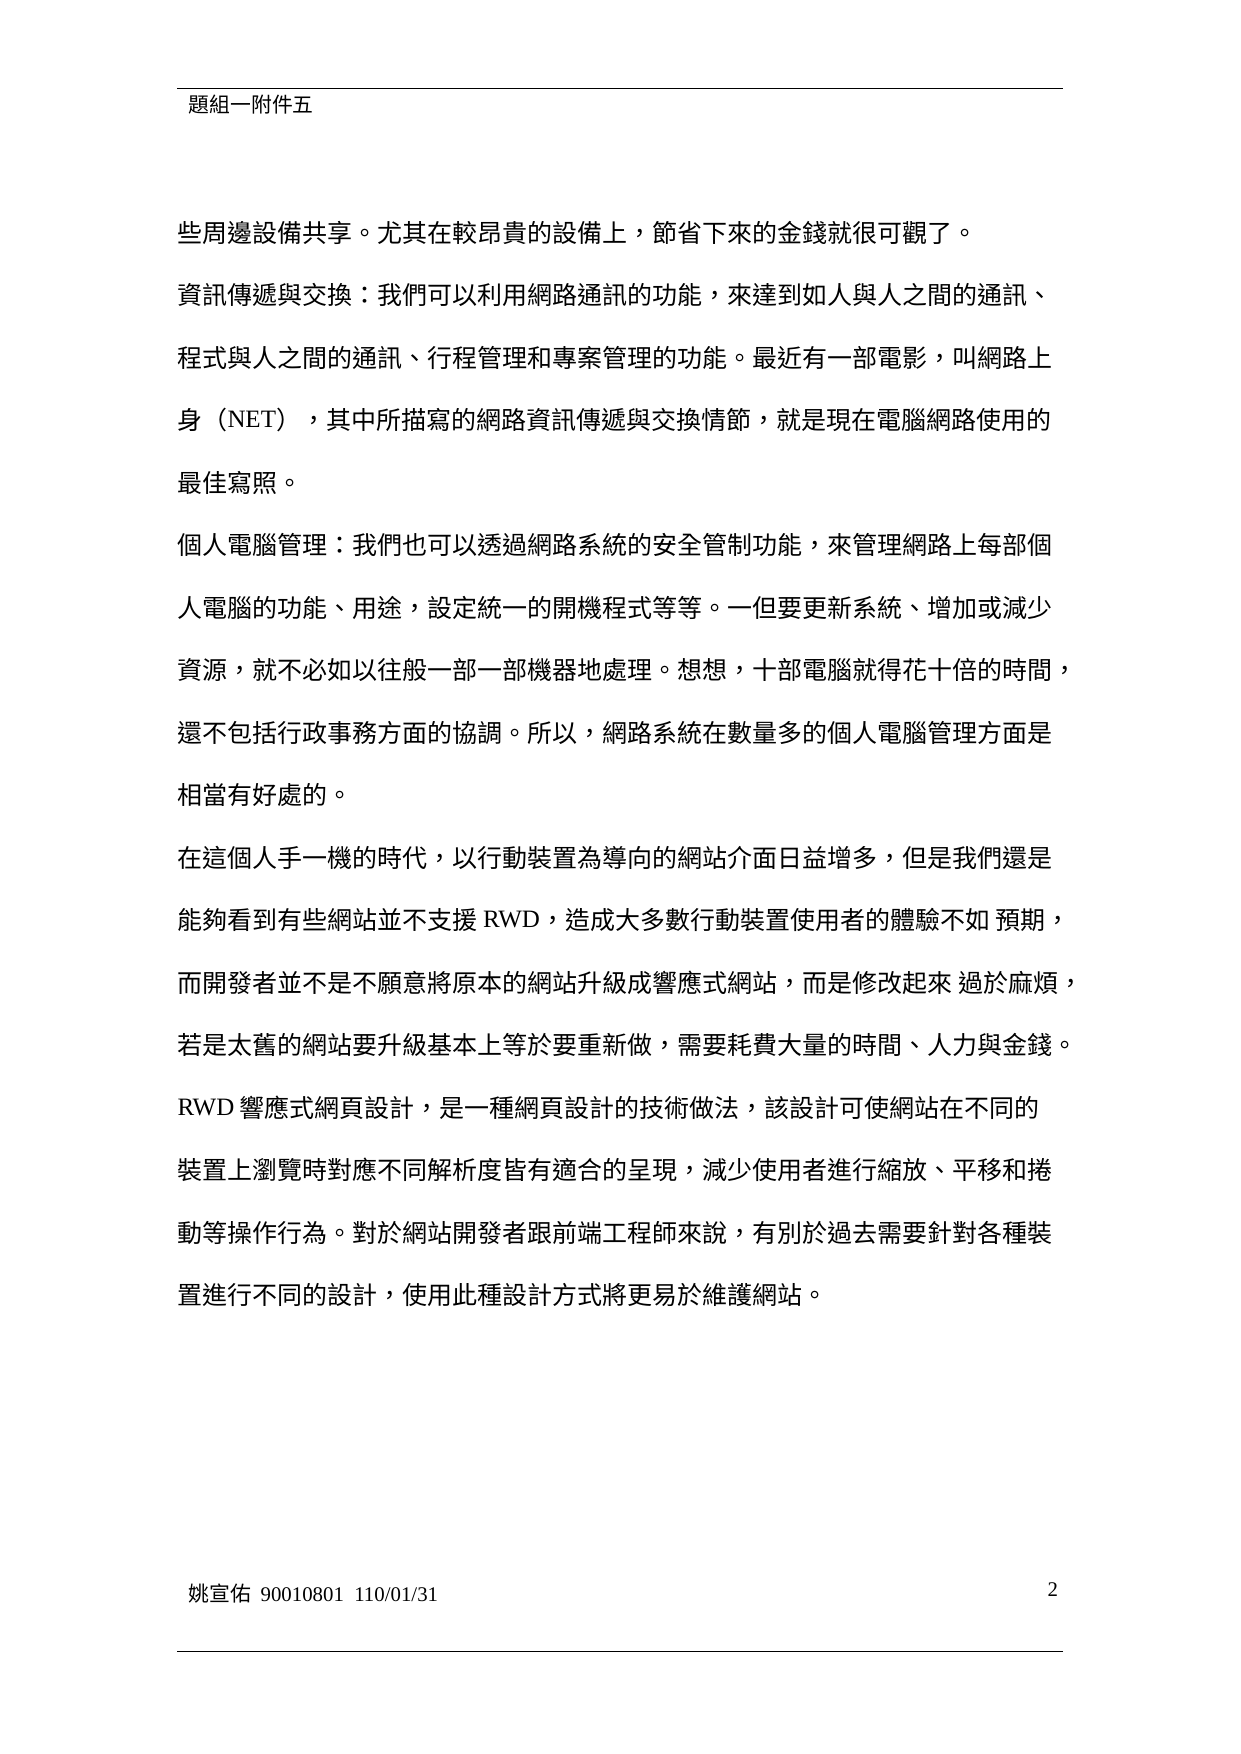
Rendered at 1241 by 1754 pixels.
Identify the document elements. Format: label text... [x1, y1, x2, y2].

text 資訊傳遞與交換：我們可以利用網路通訊的功能，來達到如人與人之間的通訊、程式與人之間的通訊、行程管理和專案管理的功能。最近有一部電影，叫網路上身（NET），其中所描寫的網路資訊傳遞與交換情節，就是現在電腦網路使用的最佳寫照。 [177, 252, 1063, 502]
text 在這個人手一機的時代，以行動裝置為導向的網站介面日益增多，但是我們還是能夠看到有些網站並不支援 RWD，造成大多數行動裝置使用者的體驗不如 預期，而開發者並不是不願意將原本的網站升級成響應式網站，而是修改起來 過於麻煩，若是太舊的網站要升級基本上等於要重新做，需要耗費大量的時間、人力與金錢。RWD響應式網頁設計，是一種網頁設計的技術做法，該設計可使網站在不同的裝置上瀏覽時對應不同解析度皆有適合的呈現，減少使用者進行縮放、平移和捲動等操作行為。對於網站開發者跟前端工程師來說，有別於過去需要針對各種裝置進行不同的設計，使用此種設計方式將更易於維護網站。 [177, 814, 1063, 1314]
text 個人電腦管理：我們也可以透過網路系統的安全管制功能，來管理網路上每部個人電腦的功能、用途，設定統一的開機程式等等。一但要更新系統、增加或減少資源，就不必如以往般一部一部機器地處理。想想，十部電腦就得花十倍的時間，還不包括行政事務方面的協調。所以，網路系統在數量多的個人電腦管理方面是相當有好處的。 [177, 502, 1063, 814]
text 些周邊設備共享。尤其在較昂貴的設備上，節省下來的金錢就很可觀了。 [177, 189, 1063, 252]
